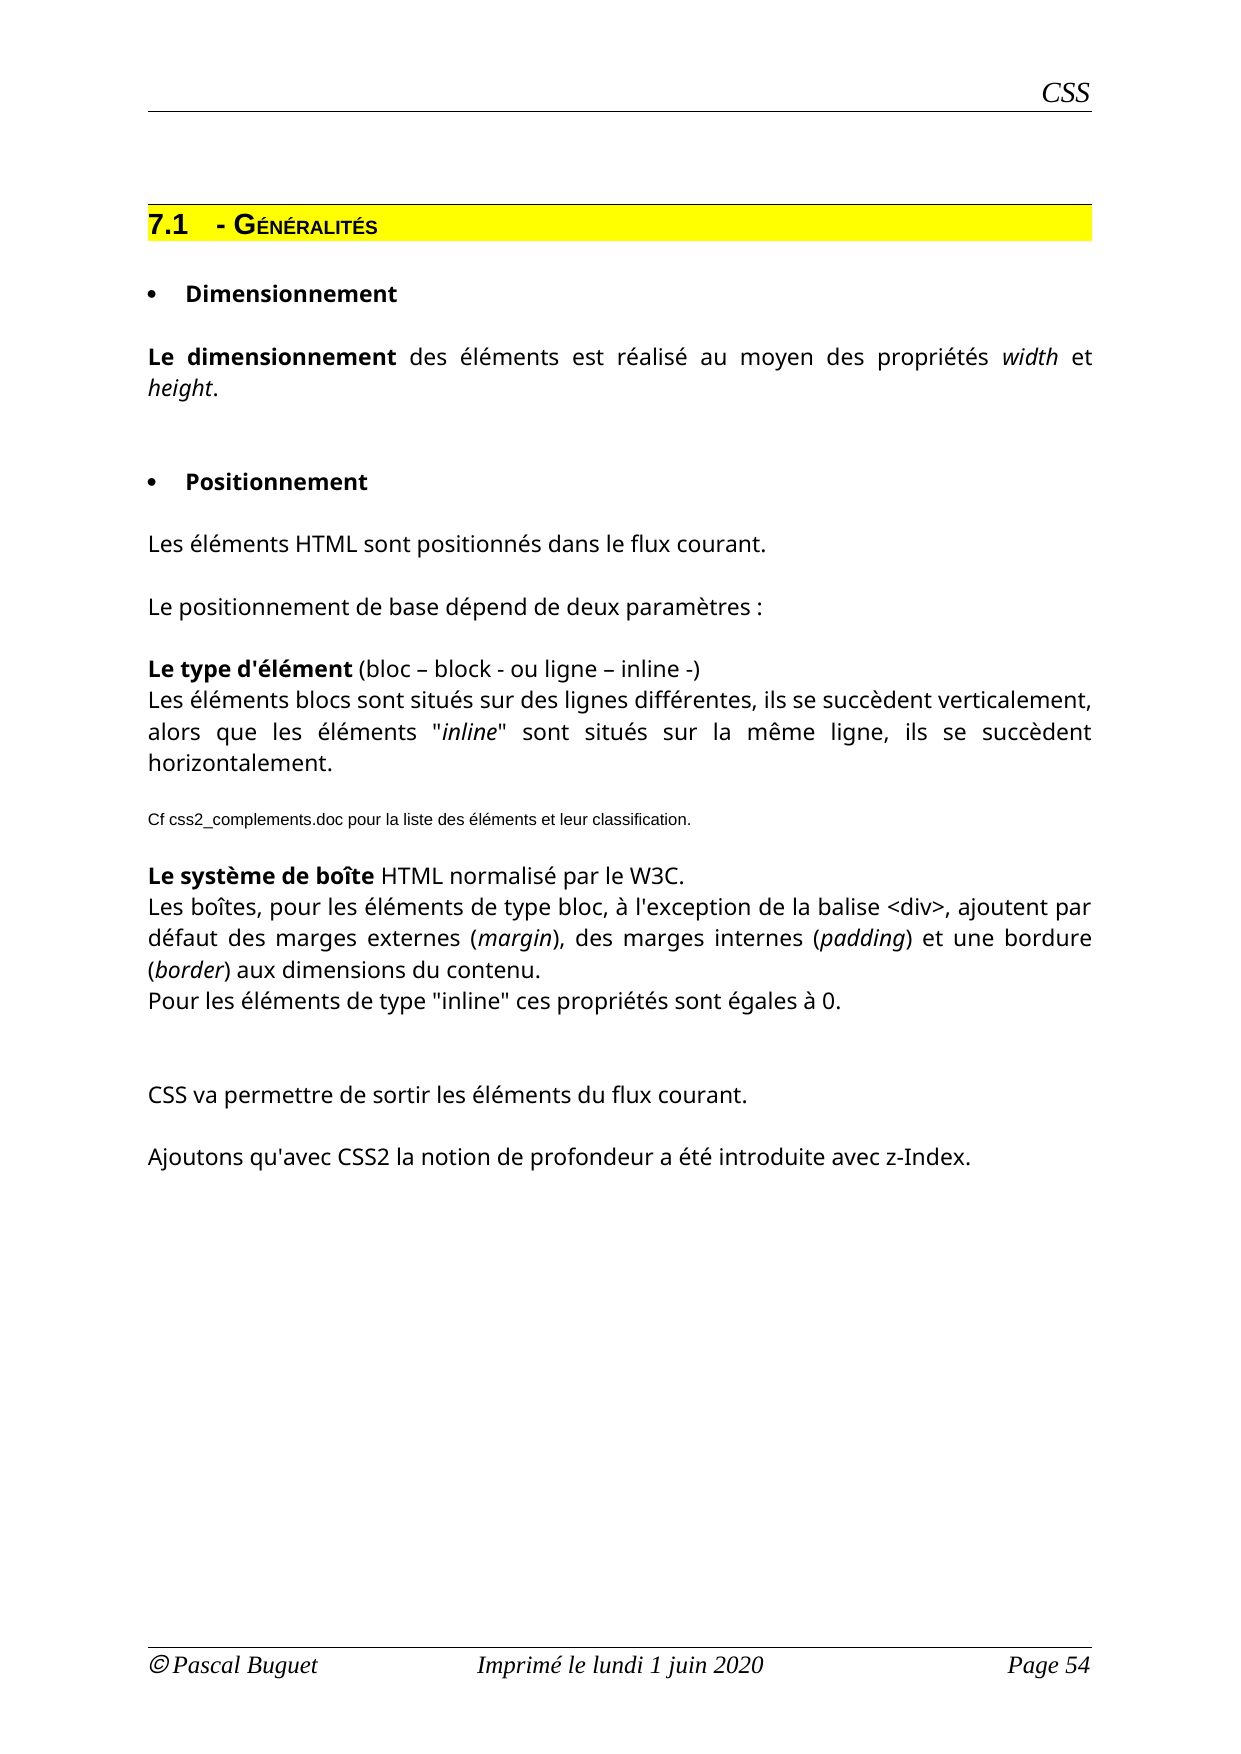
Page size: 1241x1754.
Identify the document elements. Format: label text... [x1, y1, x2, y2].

text Le système de boîte HTML normalisé par le W3C. [148, 860, 1092, 891]
subtitle - Généralités [148, 205, 1092, 241]
text Cf css2_complements.doc pour la liste des éléments et leur classification. [148, 809, 1092, 828]
text Le positionnement de base dépend de deux paramètres : [148, 591, 1092, 622]
text CSS va permettre de sortir les éléments du flux courant. [148, 1078, 1092, 1110]
text Les éléments blocs sont situés sur des lignes différentes, ils se succèdent verticalement, alors que les éléments "inline" sont situés sur la même ligne, ils se succèdent horizontalement. [148, 684, 1092, 778]
text Les boîtes, pour les éléments de type bloc, à l'exception de la balise <div>, ajoutent par défaut des marges externes (margin), des marges internes (padding) et une bordure (border) aux dimensions du contenu. [148, 891, 1092, 985]
text Pour les éléments de type "inline" ces propriétés sont égales à 0. [148, 985, 1092, 1016]
text Les éléments HTML sont positionnés dans le flux courant. [148, 528, 1092, 559]
text Ajoutons qu'avec CSS2 la notion de profondeur a été introduite avec z-Index. [148, 1141, 1092, 1172]
list Dimensionnement [148, 278, 1092, 309]
text Le type d'élément (bloc – block - ou ligne – inline -) [148, 653, 1092, 684]
text Le dimensionnement des éléments est réalisé au moyen des propriétés width et height. [148, 341, 1092, 403]
list Positionnement [148, 466, 1092, 497]
